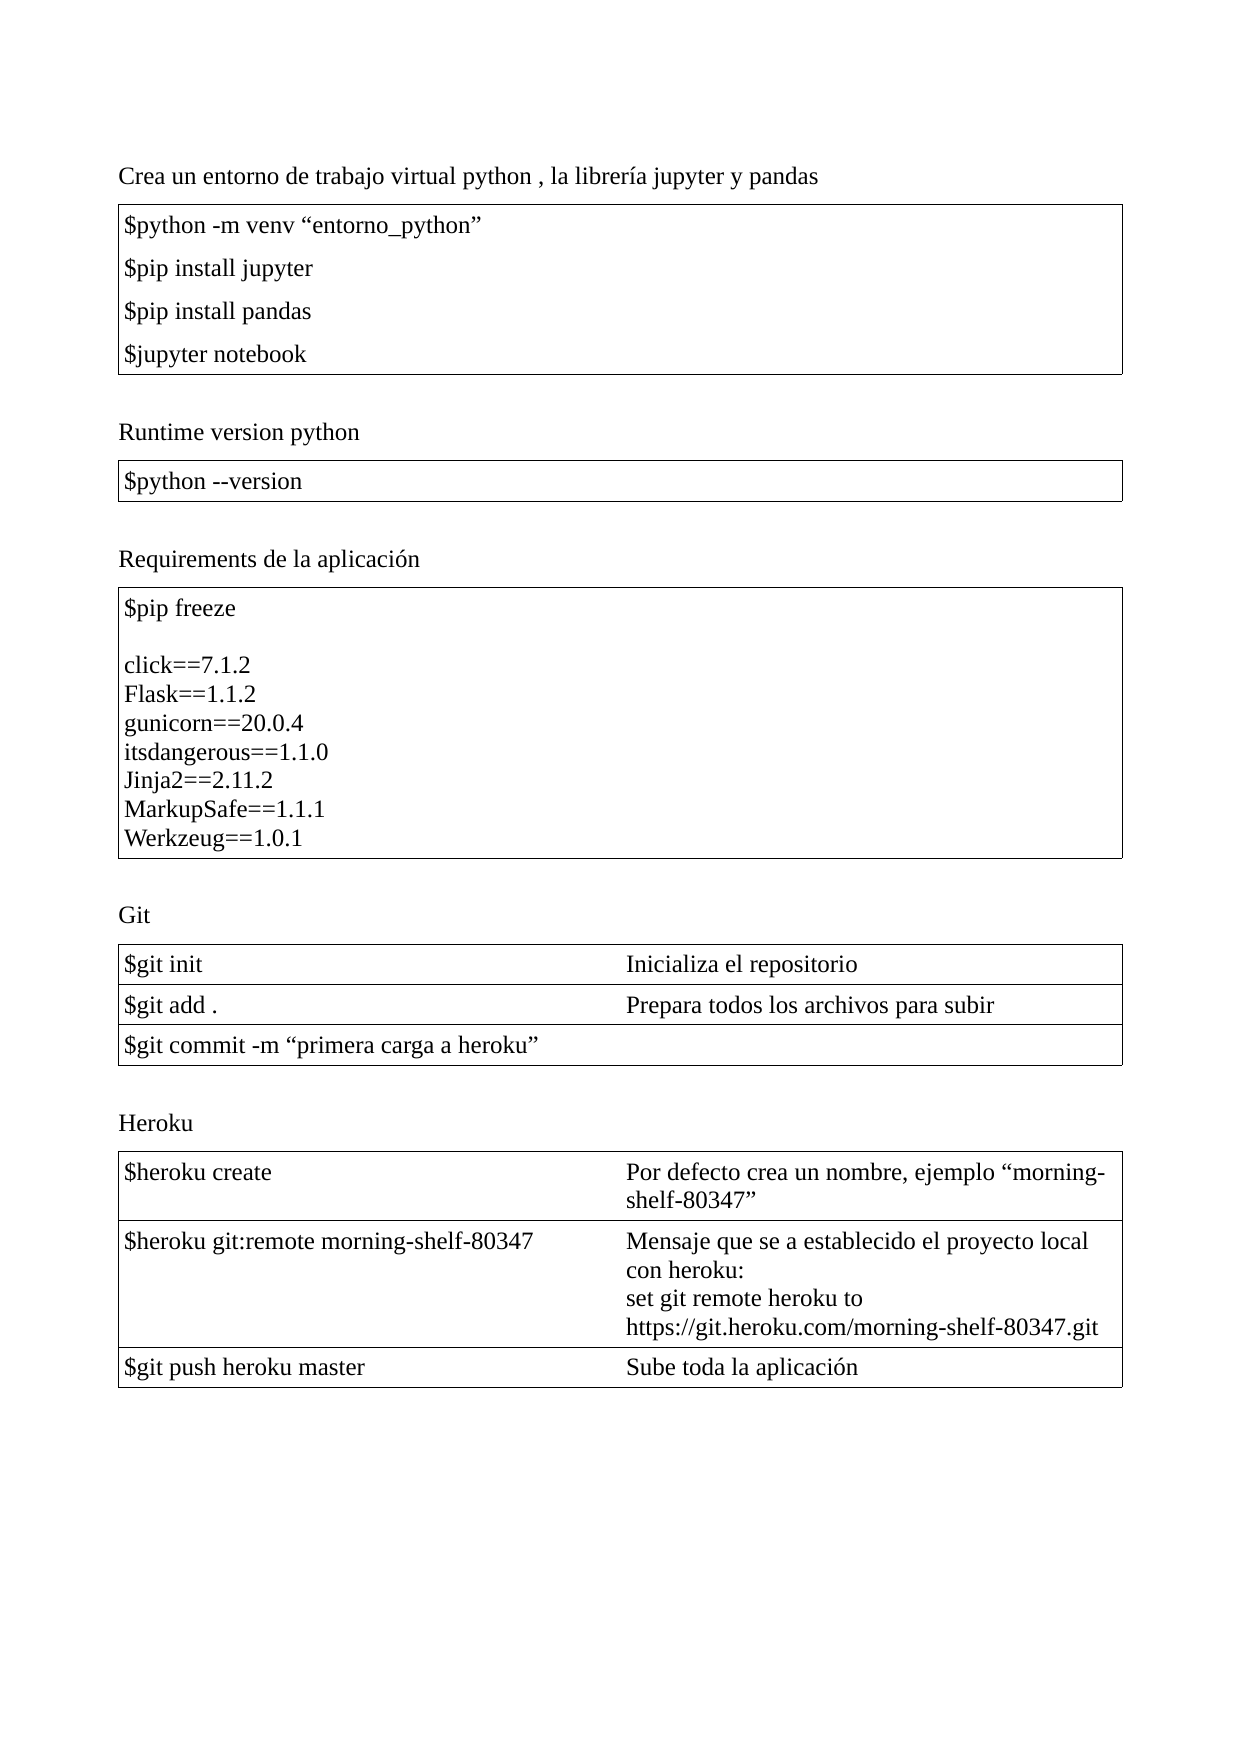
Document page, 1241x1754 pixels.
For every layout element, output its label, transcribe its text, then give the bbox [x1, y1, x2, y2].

table_header $python --version [119, 461, 1122, 501]
table_cell [620, 1025, 1122, 1065]
table_cell $git commit -m “primera carga a heroku” [119, 1025, 620, 1065]
table_cell $git add . [119, 985, 620, 1024]
text Runtime version python [118, 417, 1122, 446]
text Crea un entorno de trabajo virtual python , la librería jupyter y pandas [118, 161, 1122, 190]
text Requirements de la aplicación [118, 544, 1122, 573]
table_header $pip freeze click==7.1.2 Flask==1.1.2 gunicorn==20.0.4 itsdangerous==1.1.0 Jinja2==2.11.2 MarkupSafe==1.1.1 Werkzeug==1.0.1 [119, 588, 1122, 857]
table_header Por defecto crea un nombre, ejemplo “morning-shelf-80347” [620, 1152, 1122, 1220]
table_cell Prepara todos los archivos para subir [620, 985, 1122, 1024]
text Heroku [118, 1108, 1122, 1137]
table_cell Sube toda la aplicación [620, 1348, 1122, 1387]
table_header $heroku create [119, 1152, 620, 1220]
table_header $python -m venv “entorno_python” $pip install jupyter $pip install pandas $jupyter notebook [119, 205, 1122, 374]
table_header Inicializa el repositorio [620, 945, 1122, 984]
table_cell Mensaje que se a establecido el proyecto local con heroku: set git remote heroku to https://git.heroku.com/morning-shelf-80347.git [620, 1221, 1122, 1347]
table_header $git init [119, 945, 620, 984]
text Git [118, 901, 1122, 929]
table_cell $heroku git:remote morning-shelf-80347 [119, 1221, 620, 1347]
table_cell $git push heroku master [119, 1348, 620, 1387]
